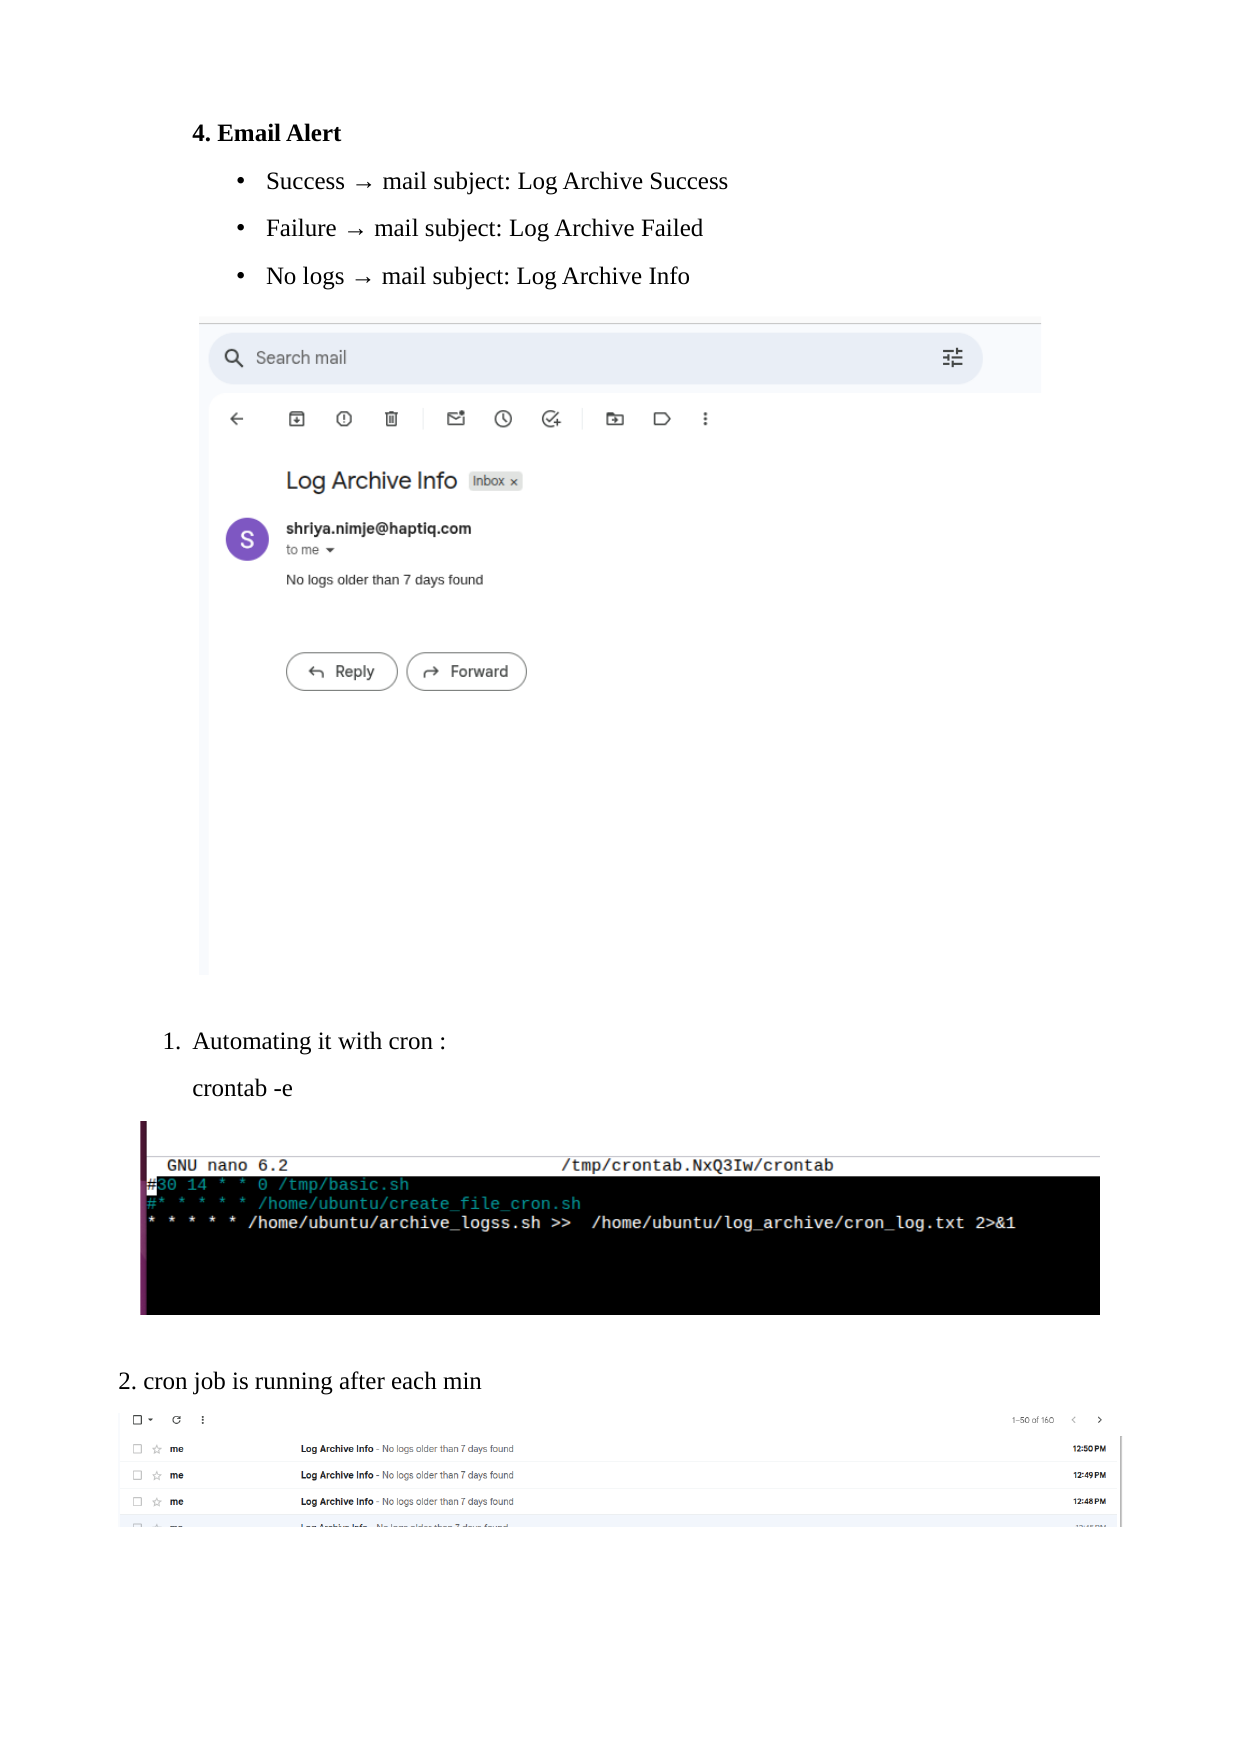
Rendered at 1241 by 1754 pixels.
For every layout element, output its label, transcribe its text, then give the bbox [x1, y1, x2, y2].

picture [118, 1413, 1123, 1527]
text 2. cron job is running after each min [118, 1366, 1122, 1395]
list 4. Email Alert [162, 118, 1122, 147]
picture [140, 1121, 1100, 1315]
list Success → mail subject: Log Archive Success [236, 166, 1122, 194]
list Failure → mail subject: Log Archive Failed [236, 213, 1122, 242]
list crontab -e [162, 1073, 1122, 1102]
picture [199, 308, 1042, 975]
list Automating it with cron : [162, 1026, 1122, 1054]
list No logs → mail subject: Log Archive Info [236, 261, 1122, 290]
